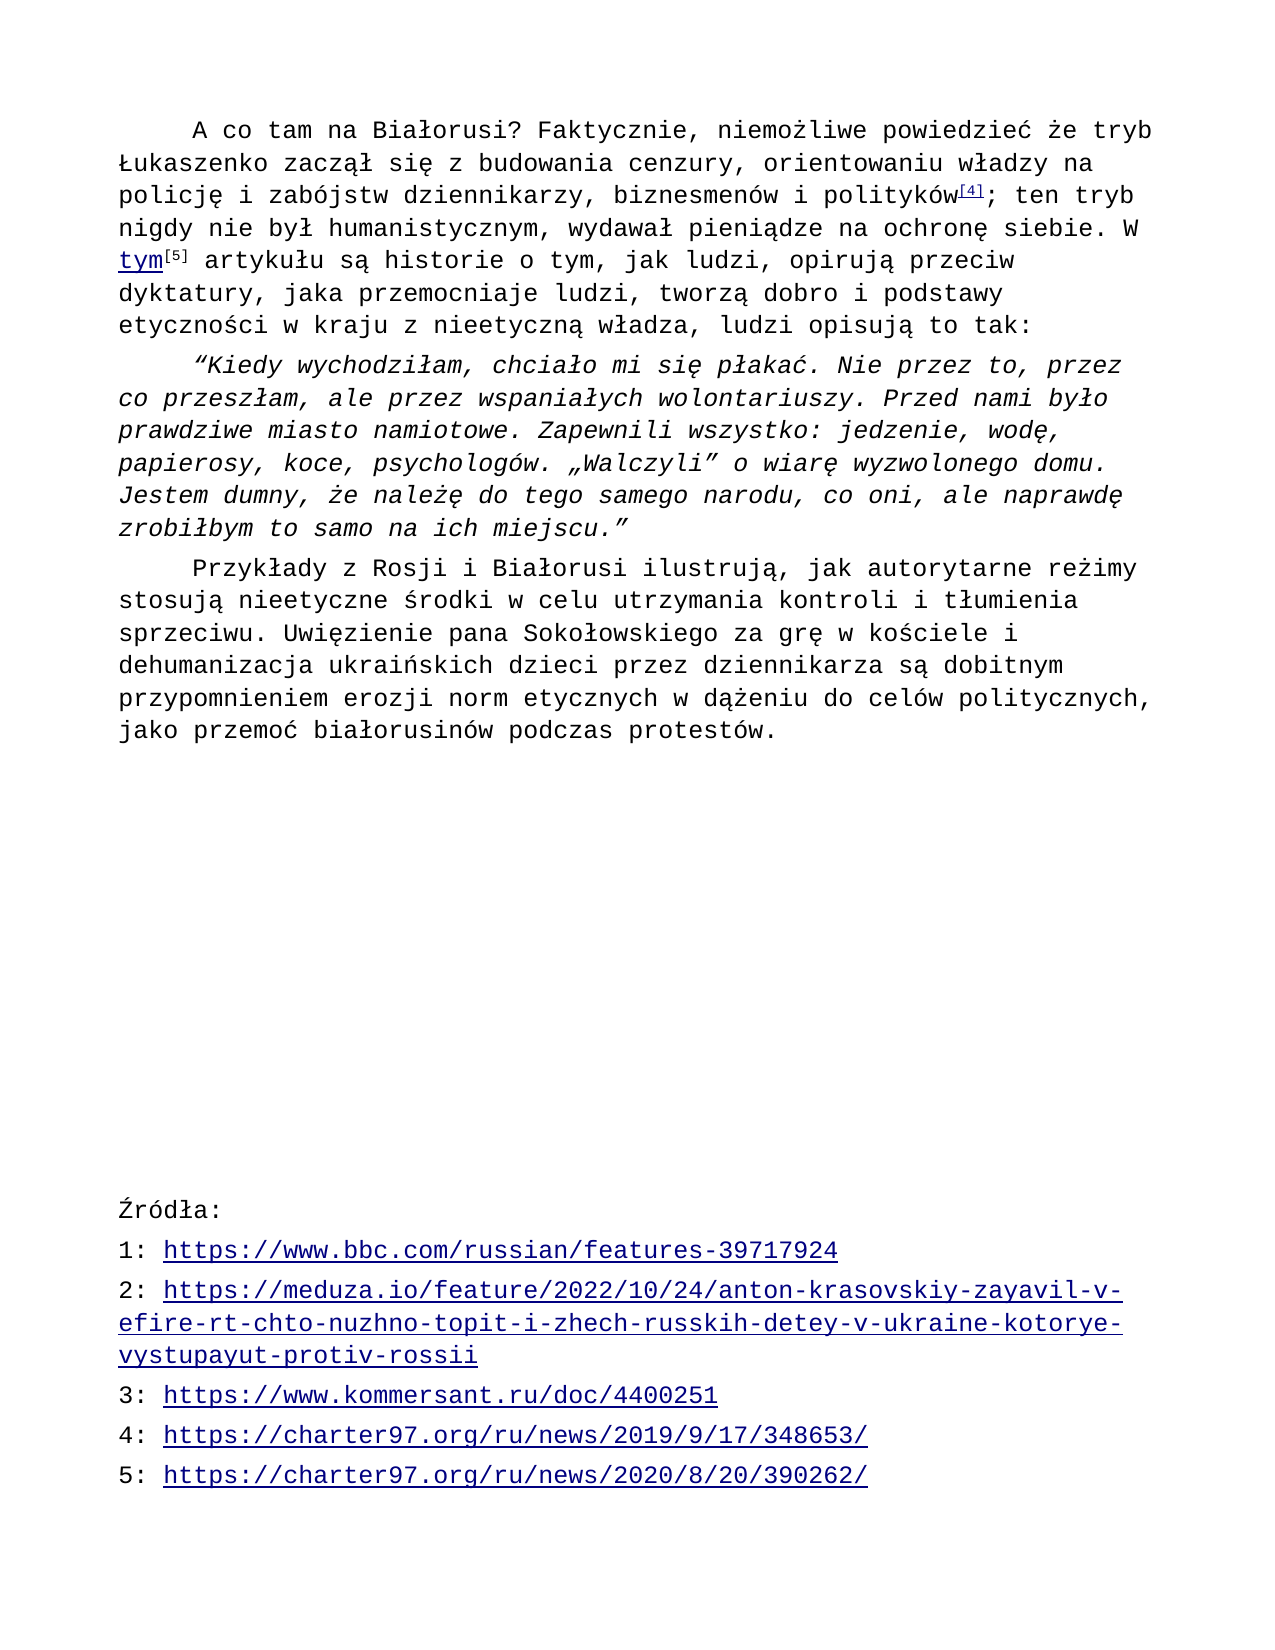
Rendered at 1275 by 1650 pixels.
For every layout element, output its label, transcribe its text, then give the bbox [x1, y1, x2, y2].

text “Kiedy wychodziłam, chciało mi się płakać. Nie przez to, przez co przeszłam, ale przez wspaniałych wolontariuszy. Przed nami było prawdziwe miasto namiotowe. Zapewnili wszystko: jedzenie, wodę, papierosy, koce, psychologów. „Walczyli” o wiarę wyzwolonego domu. Jestem dumny, że należę do tego samego narodu, co oni, ale naprawdę zrobiłbym to samo na ich miejscu.” [118, 353, 1157, 544]
text 5: https://charter97.org/ru/news/2020/8/20/390262/ [118, 1463, 1157, 1491]
text A co tam na Białorusi? Faktycznie, niemożliwe powiedzieć że tryb Łukaszenko zaczął się z budowania cenzury, orientowaniu władzy na policję i zabójstw dziennikarzy, biznesmenów i polityków[4]; ten tryb nigdy nie był humanistycznym, wydawał pieniądze na ochronę siebie. W tym[5] artykułu są historie o tym, jak ludzi, opirują przeciw dyktatury, jaka przemocniaje ludzi, tworzą dobro i podstawy etyczności w kraju z nieetyczną władza, ludzi opisują to tak: [118, 118, 1157, 341]
text 4: https://charter97.org/ru/news/2019/9/17/348653/ [118, 1423, 1157, 1451]
text 3: https://www.kommersant.ru/doc/4400251 [118, 1383, 1157, 1411]
text Źródła: [118, 1198, 1157, 1226]
text Przykłady z Rosji i Białorusi ilustrują, jak autorytarne reżimy stosują nieetyczne środki w celu utrzymania kontroli i tłumienia sprzeciwu. Uwięzienie pana Sokołowskiego za grę w kościele i dehumanizacja ukraińskich dzieci przez dziennikarza są dobitnym przypomnieniem erozji norm etycznych w dążeniu do celów politycznych, jako przemoć białorusinów podczas protestów. [118, 556, 1157, 746]
text 2: https://meduza.io/feature/2022/10/24/anton-krasovskiy-zayavil-v-efire-rt-chto-nuzhno-topit-i-zhech-russkih-detey-v-ukraine-kotorye-vystupayut-protiv-rossii [118, 1278, 1157, 1371]
text 1: https://www.bbc.com/russian/features-39717924 [118, 1238, 1157, 1266]
